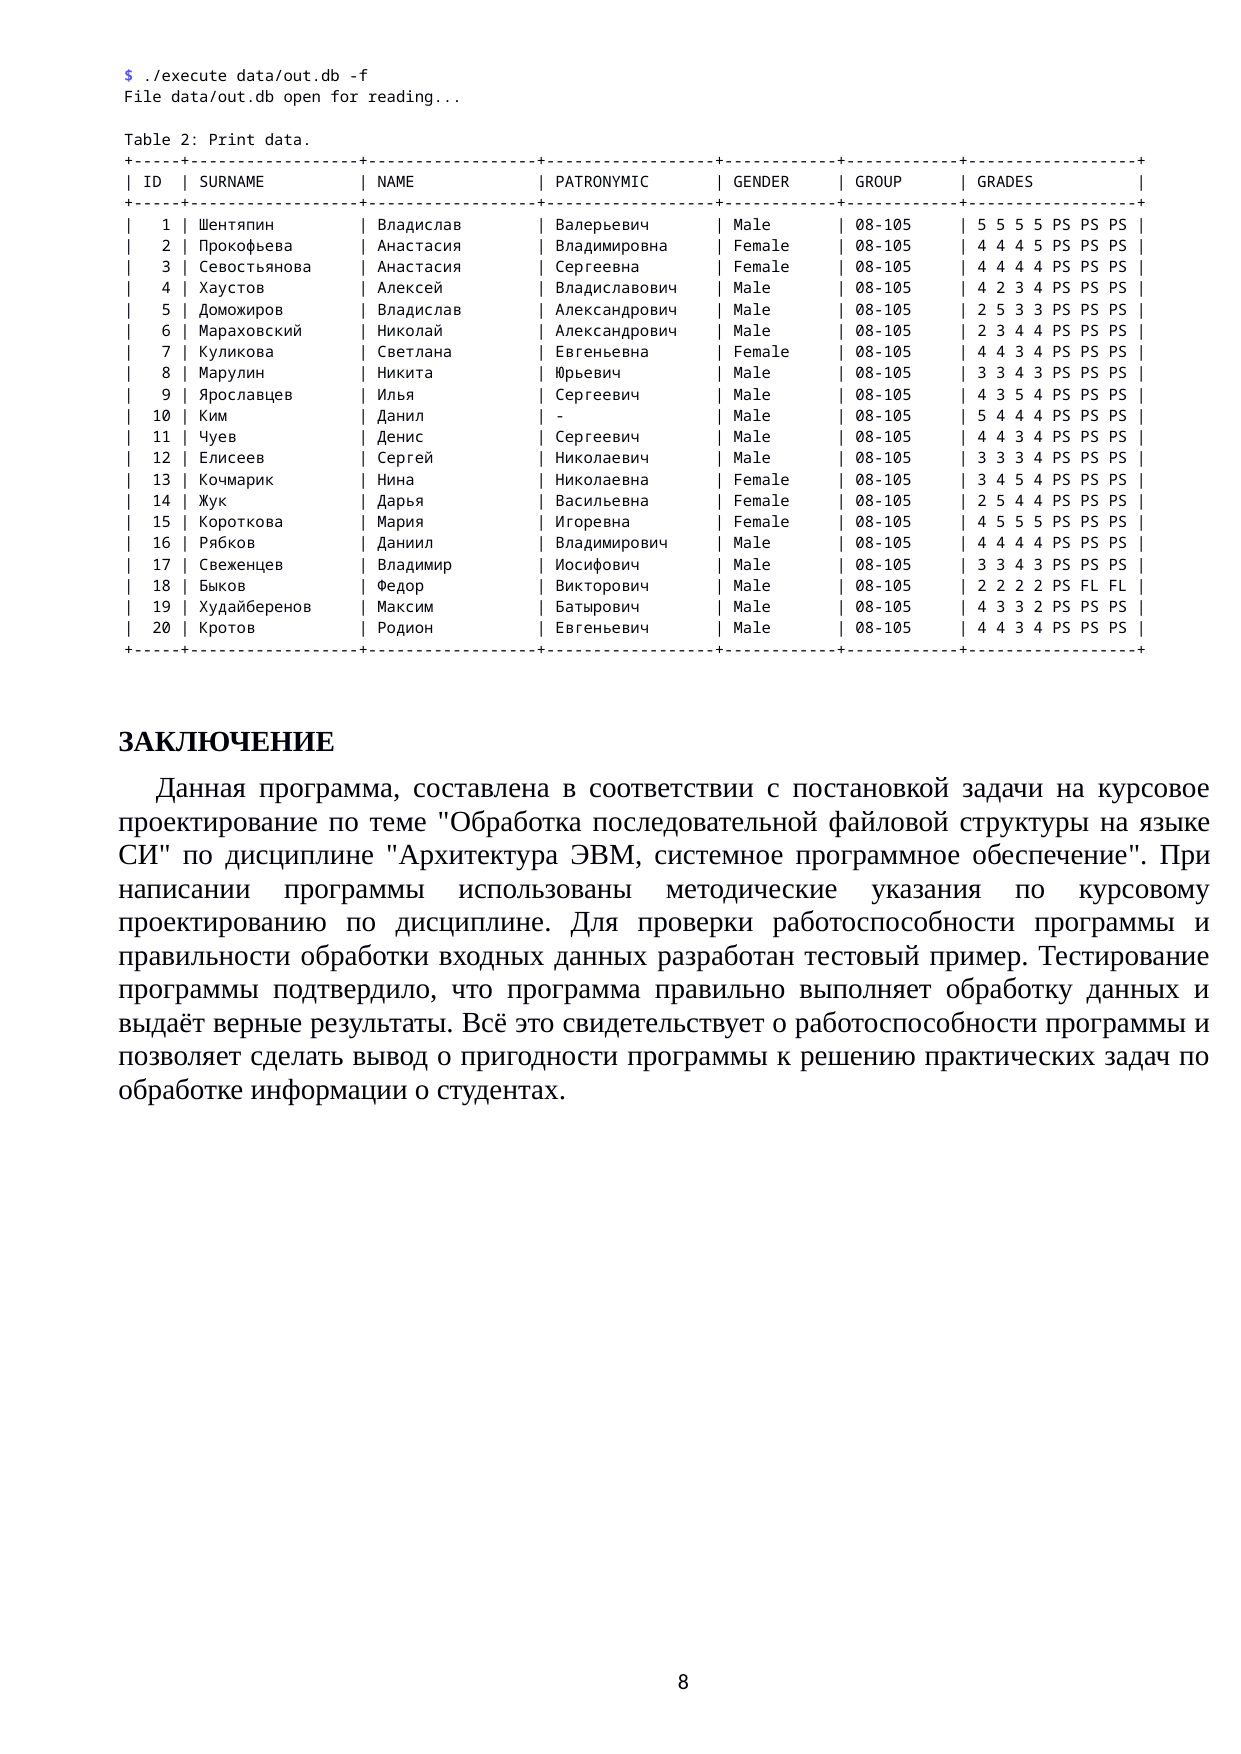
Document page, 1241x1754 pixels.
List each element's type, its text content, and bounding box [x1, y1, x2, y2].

subtitle Заключение [118, 724, 1211, 758]
text Данная программа, составлена в соответствии с постановкой задачи на курсовое проектирование по теме "Обработка последовательной файловой структуры на языке СИ" по дисциплине "Архитектура ЭВМ, системное программное обеспечение". При написании программы использованы методические указания по курсовому проектированию по дисциплине. Для проверки работоспособности программы и правильности обработки входных данных разработан тестовый пример. Тестирование программы подтвердило, что программа правильно выполняет обработку данных и выдаёт верные результаты. Всё это свидетельствует о работоспособности программы и позволяет сделать вывод о пригодности программы к решению практических задач по обработке информации о студентах. [118, 770, 1211, 1106]
table_cell $ ./execute data/out.db -f File data/out.db open for reading... Table 2: Print data. +-----+------------------+------------------+------------------+------------+------------+------------------+ | ID | SURNAME | NAME | PATRONYMIC | GENDER | GROUP | GRADES | +-----+------------------+------------------+------------------+------------+------------+------------------+ | 1 | Шентяпин | Владислав | Валерьевич | Male | 08-105 | 5 5 5 5 PS PS PS | | 2 | Прокофьева | Анастасия | Владимировна | Female | 08-105 | 4 4 4 5 PS PS PS | | 3 | Севостьянова | Анастасия | Сергеевна | Female | 08-105 | 4 4 4 4 PS PS PS | | 4 | Хаустов | Алексей | Владиславович | Male | 08-105 | 4 2 3 4 PS PS PS | | 5 | Доможиров | Владислав | Александрович | Male | 08-105 | 2 5 3 3 PS PS PS | | 6 | Мараховский | Николай | Александрович | Male | 08-105 | 2 3 4 4 PS PS PS | | 7 | Куликова | Светлана | Евгеньевна | Female | 08-105 | 4 4 3 4 PS PS PS | | 8 | Марулин | Никита | Юрьевич | Male | 08-105 | 3 3 4 3 PS PS PS | | 9 | Ярославцев | Илья | Сергеевич | Male | 08-105 | 4 3 5 4 PS PS PS | | 10 | Ким | Данил | - | Male | 08-105 | 5 4 4 4 PS PS PS | | 11 | Чуев | Денис | Сергеевич | Male | 08-105 | 4 4 3 4 PS PS PS | | 12 | Елисеев | Сергей | Николаевич | Male | 08-105 | 3 3 3 4 PS PS PS | | 13 | Кочмарик | Нина | Николаевна | Female | 08-105 | 3 4 5 4 PS PS PS | | 14 | Жук | Дарья | Васильевна | Female | 08-105 | 2 5 4 4 PS PS PS | | 15 | Короткова | Мария | Игоревна | Female | 08-105 | 4 5 5 5 PS PS PS | | 16 | Рябков | Даниил | Владимирович | Male | 08-105 | 4 4 4 4 PS PS PS | | 17 | Свеженцев | Владимир | Иосифович | Male | 08-105 | 3 3 4 3 PS PS PS | | 18 | Быков | Федор | Викторович | Male | 08-105 | 2 2 2 2 PS FL FL | | 19 | Худайберенов | Максим | Батырович | Male | 08-105 | 4 3 3 2 PS PS PS | | 20 | Кротов | Родион | Евгеньевич | Male | 08-105 | 4 4 3 4 PS PS PS | +-----+------------------+------------------+------------------+------------+------------+------------------+ [118, 59, 1211, 666]
